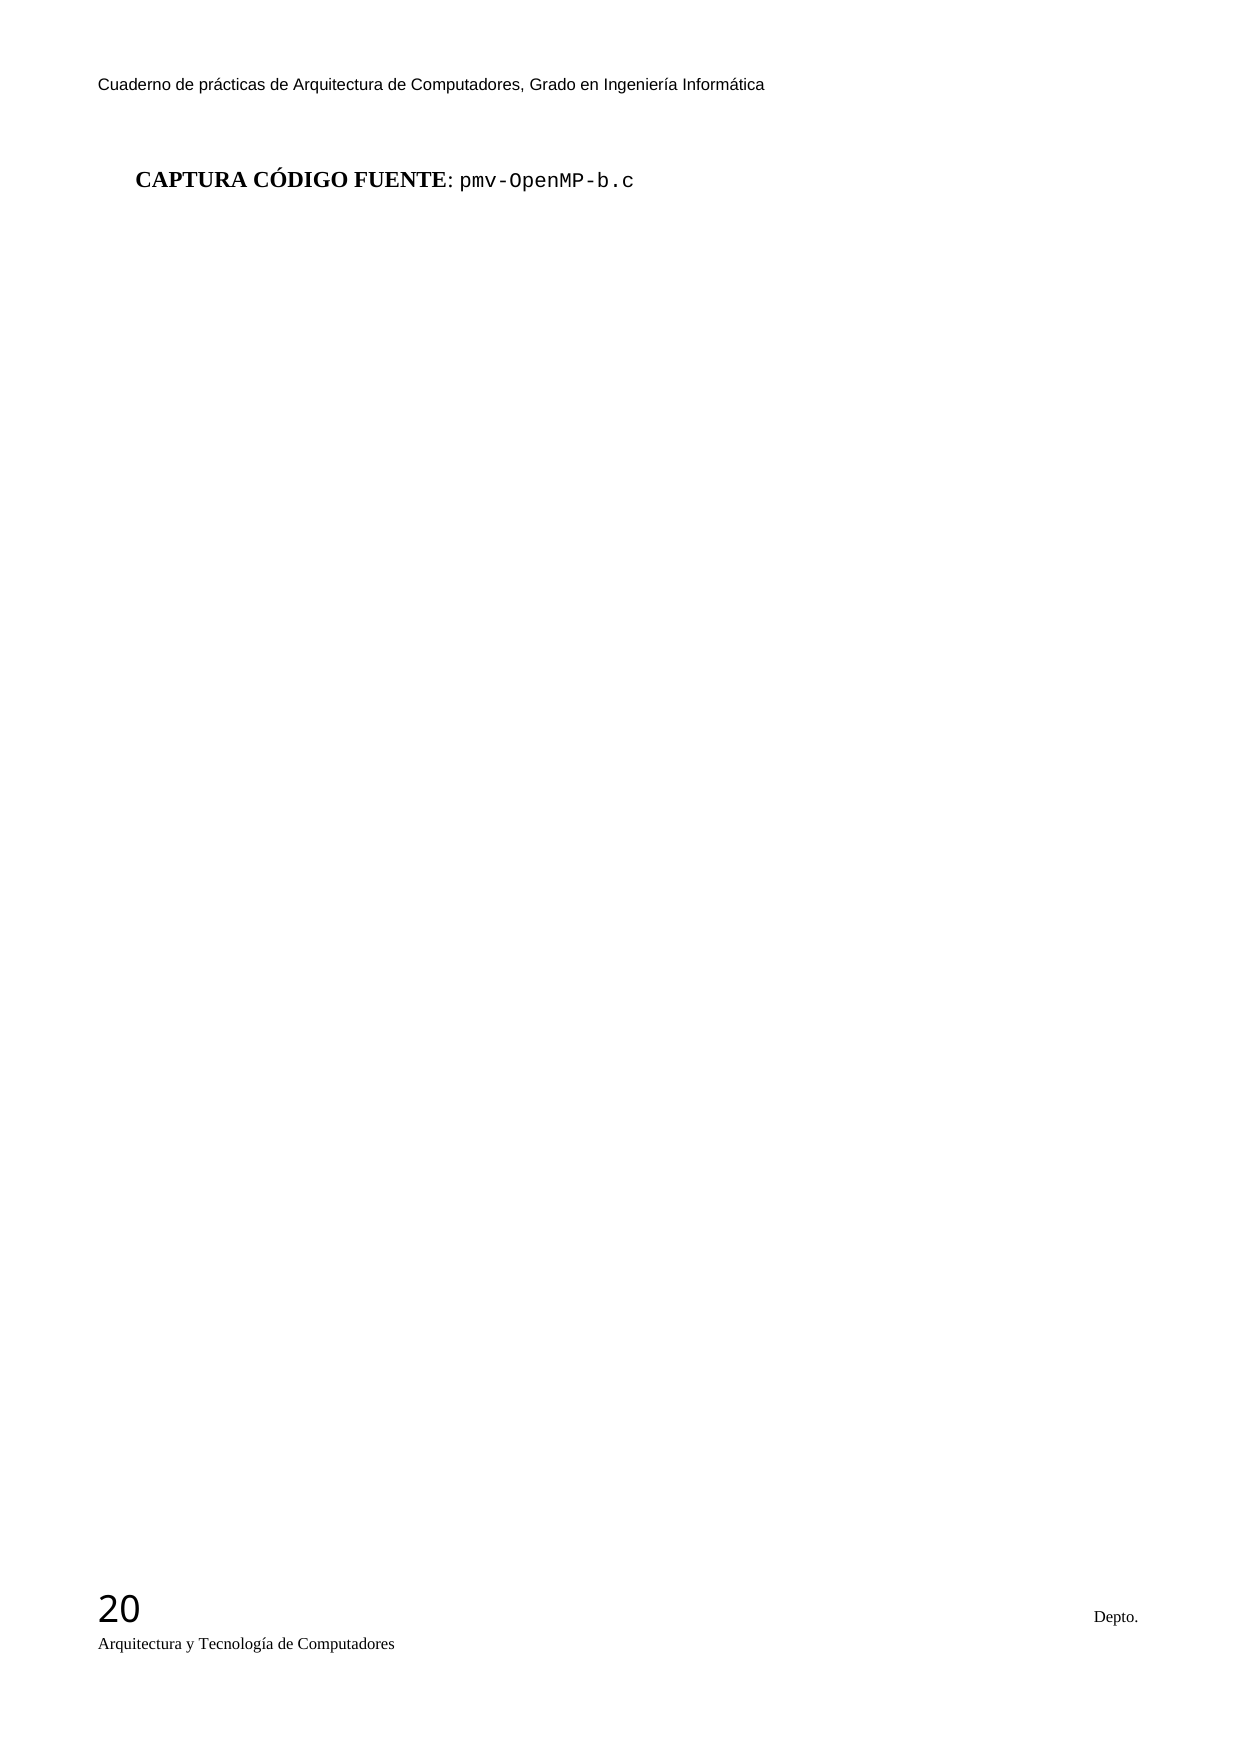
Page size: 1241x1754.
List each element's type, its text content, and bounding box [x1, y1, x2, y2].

text CAPTURA CÓDIGO FUENTE: pmv-OpenMP-b.c [135, 166, 1138, 194]
